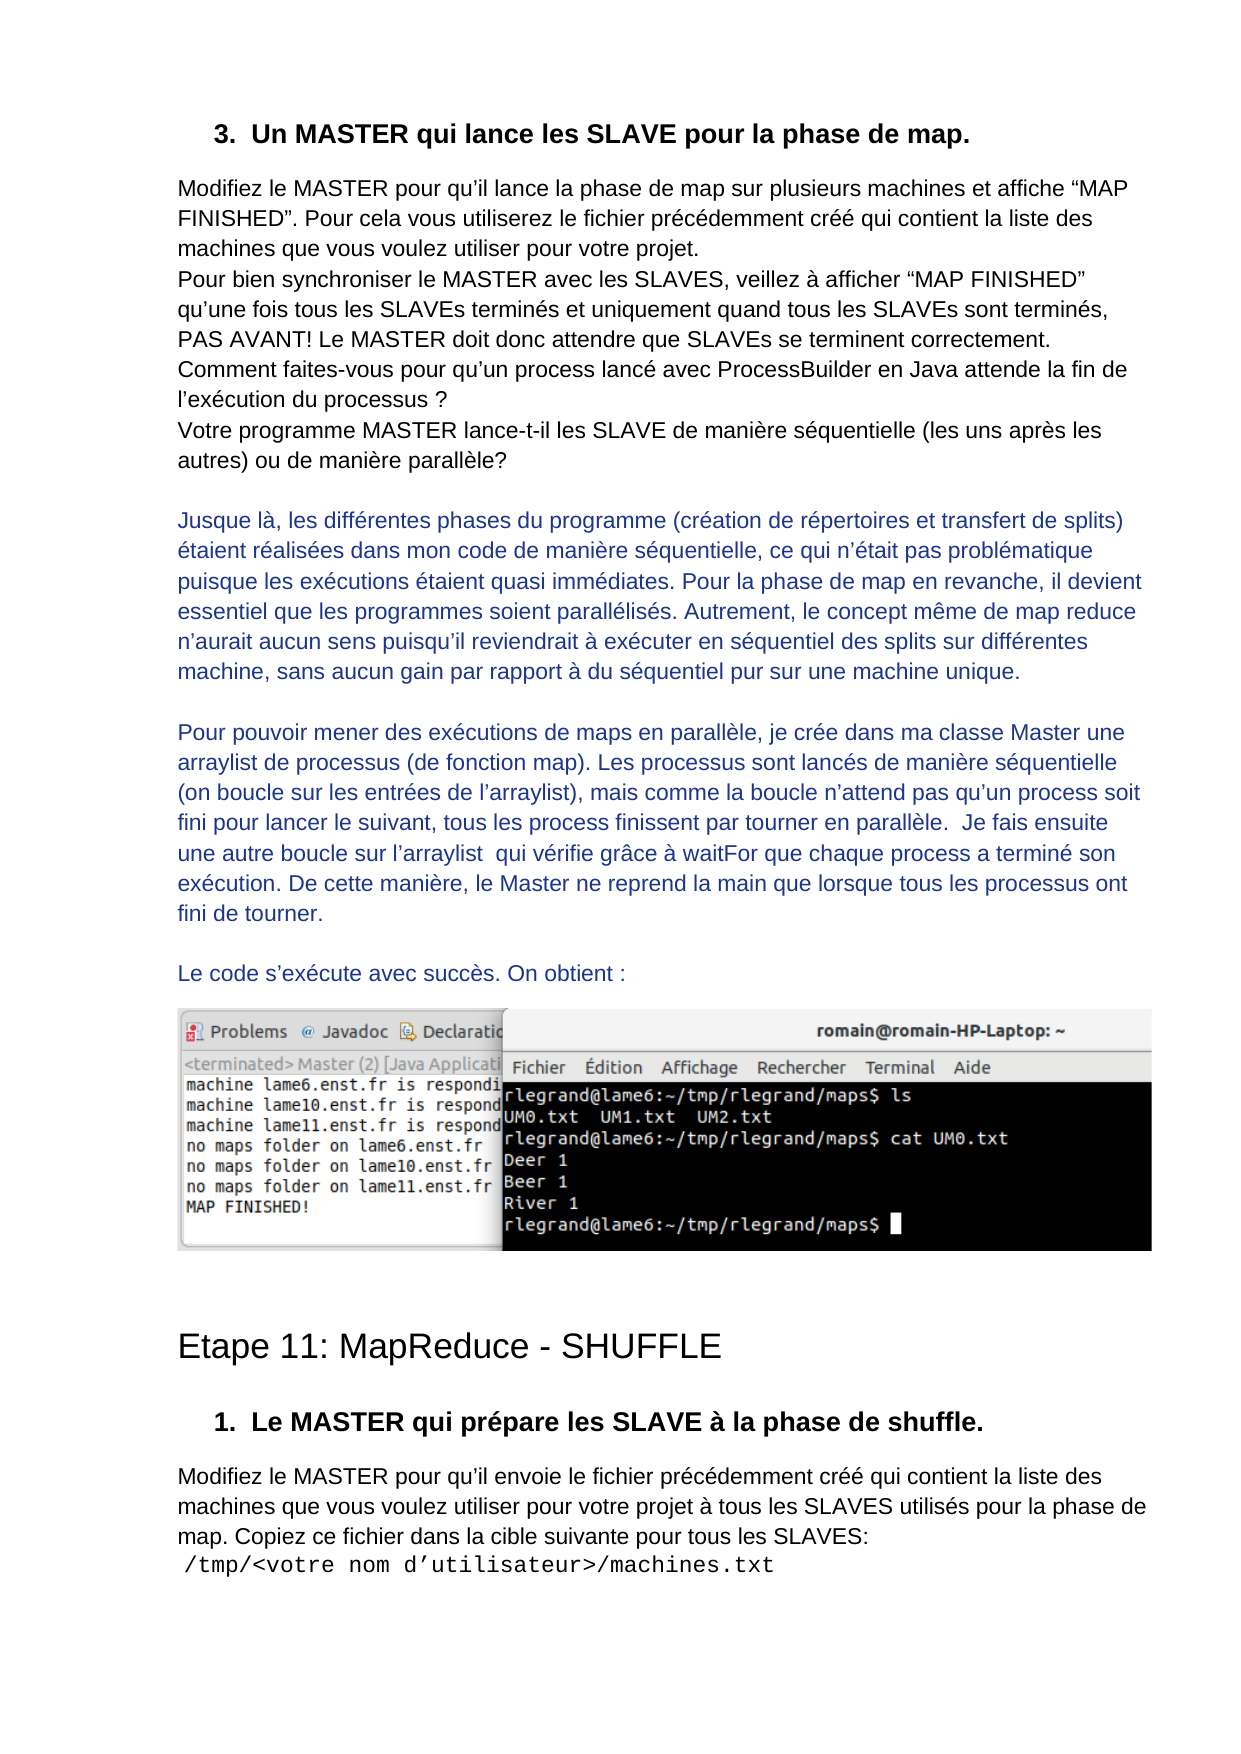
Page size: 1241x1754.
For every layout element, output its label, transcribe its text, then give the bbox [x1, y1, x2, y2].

text Jusque là, les différentes phases du programme (création de répertoires et transfert de splits) étaient réalisées dans mon code de manière séquentielle, ce qui n’était pas problématique puisque les exécutions étaient quasi immédiates. Pour la phase de map en revanche, il devient essentiel que les programmes soient parallélisés. Autrement, le concept même de map reduce n’aurait aucun sens puisqu’il reviendrait à exécuter en séquentiel des splits sur différentes machine, sans aucun gain par rapport à du séquentiel pur sur une machine unique. [177, 507, 1152, 684]
text Votre programme MASTER lance-t-il les SLAVE de manière séquentielle (les uns après les autres) ou de manière parallèle? [177, 417, 1152, 473]
subtitle Etape 11: MapReduce - SHUFFLE [177, 1326, 1152, 1366]
text Modifiez le MASTER pour qu’il envoie le fichier précédemment créé qui contient la liste des machines que vous voulez utiliser pour votre projet à tous les SLAVES utilisés pour la phase de map. Copiez ce fichier dans la cible suivante pour tous les SLAVES: [177, 1463, 1152, 1549]
text /tmp/<votre nom d’utilisateur>/machines.txt [177, 1553, 1152, 1579]
text Le code s’exécute avec succès. On obtient : [177, 960, 1152, 987]
text Modifiez le MASTER pour qu’il lance la phase de map sur plusieurs machines et affiche “MAP FINISHED”. Pour cela vous utiliserez le fichier précédemment créé qui contient la liste des machines que vous voulez utiliser pour votre projet. [177, 175, 1152, 262]
text Pour bien synchroniser le MASTER avec les SLAVES, veillez à afficher “MAP FINISHED” qu’une fois tous les SLAVEs terminés et uniquement quand tous les SLAVEs sont terminés, PAS AVANT! Le MASTER doit donc attendre que SLAVEs se terminent correctement. [177, 266, 1152, 352]
subtitle Le MASTER qui prépare les SLAVE à la phase de shuffle. [213, 1406, 1152, 1437]
text Comment faites-vous pour qu’un process lancé avec ProcessBuilder en Java attende la fin de l’exécution du processus ? [177, 356, 1152, 413]
subtitle Un MASTER qui lance les SLAVE pour la phase de map. [213, 118, 1152, 149]
picture [177, 1008, 1152, 1251]
text Pour pouvoir mener des exécutions de maps en parallèle, je crée dans ma classe Master une arraylist de processus (de fonction map). Les processus sont lancés de manière séquentielle (on boucle sur les entrées de l’arraylist), mais comme la boucle n’attend pas qu’un process soit fini pour lancer le suivant, tous les process finissent par tourner en parallèle. Je fais ensuite une autre boucle sur l’arraylist qui vérifie grâce à waitFor que chaque process a terminé son exécution. De cette manière, le Master ne reprend la main que lorsque tous les processus ont fini de tourner. [177, 719, 1152, 926]
